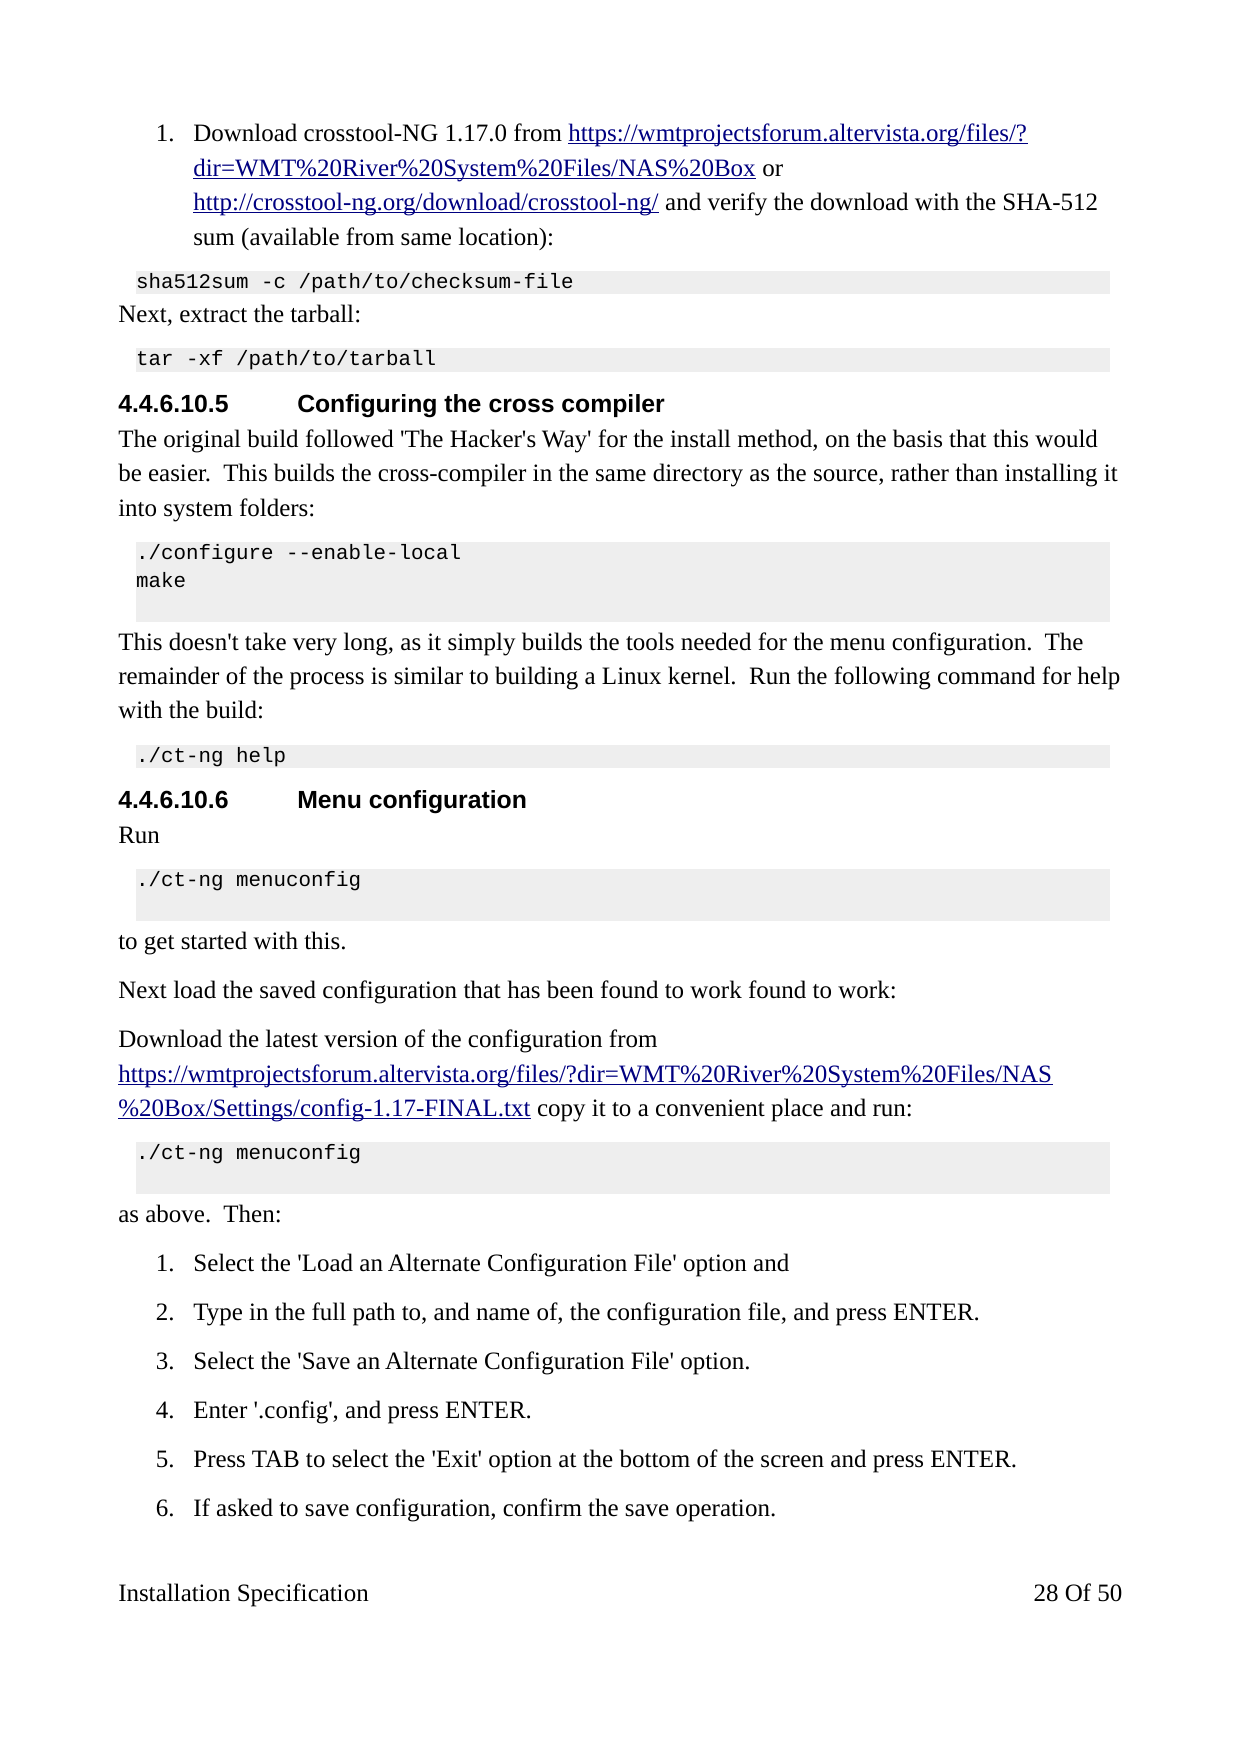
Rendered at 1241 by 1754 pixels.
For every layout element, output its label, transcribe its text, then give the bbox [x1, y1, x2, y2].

list Select the 'Save an Alternate Configuration File' option. [156, 1346, 1122, 1375]
list If asked to save configuration, confirm the save operation. [156, 1493, 1122, 1522]
text Download the latest version of the configuration from https://wmtprojectsforum.altervista.org/files/?dir=WMT%20River%20System%20Files/NAS%20Box/Settings/config-1.17-FINAL.txt copy it to a convenient place and run: [118, 1024, 1122, 1122]
list Press TAB to select the 'Exit' option at the bottom of the screen and press ENTER. [156, 1444, 1122, 1473]
text sha512sum -c /path/to/checksum-file [136, 271, 1110, 294]
subtitle Menu configuration [118, 786, 1122, 814]
text to get started with this. [118, 926, 1122, 955]
text tar -xf /path/to/tarball [136, 348, 1110, 372]
text ./ct-ng menuconfig [136, 869, 1110, 893]
list Download crosstool-NG 1.17.0 from https://wmtprojectsforum.altervista.org/files/?dir=WMT%20River%20System%20Files/NAS%20Box or http://crosstool-ng.org/download/crosstool-ng/ and verify the download with the SHA-512 sum (available from same location): [156, 118, 1122, 250]
text Next load the saved configuration that has been found to work found to work: [118, 975, 1122, 1004]
list Type in the full path to, and name of, the configuration file, and press ENTER. [156, 1297, 1122, 1326]
list Select the 'Load an Alternate Configuration File' option and [156, 1248, 1122, 1277]
text Next, extract the tarball: [118, 299, 1122, 328]
subtitle Configuring the cross compiler [118, 389, 1122, 417]
text ./ct-ng menuconfig [136, 1142, 1110, 1166]
text This doesn't take very long, as it simply builds the tools needed for the menu configuration. The remainder of the process is similar to building a Linux kernel. Run the following command for help with the build: [118, 627, 1122, 724]
text ./ct-ng help [136, 745, 1110, 768]
text The original build followed 'The Hacker's Way' for the install method, on the basis that this would be easier. This builds the cross-compiler in the same directory as the source, rather than installing it into system folders: [118, 424, 1122, 521]
text as above. Then: [118, 1199, 1122, 1228]
text make [136, 570, 1110, 594]
text ./configure --enable-local [136, 542, 1110, 565]
list Enter '.config', and press ENTER. [156, 1395, 1122, 1424]
text Run [118, 820, 1122, 849]
